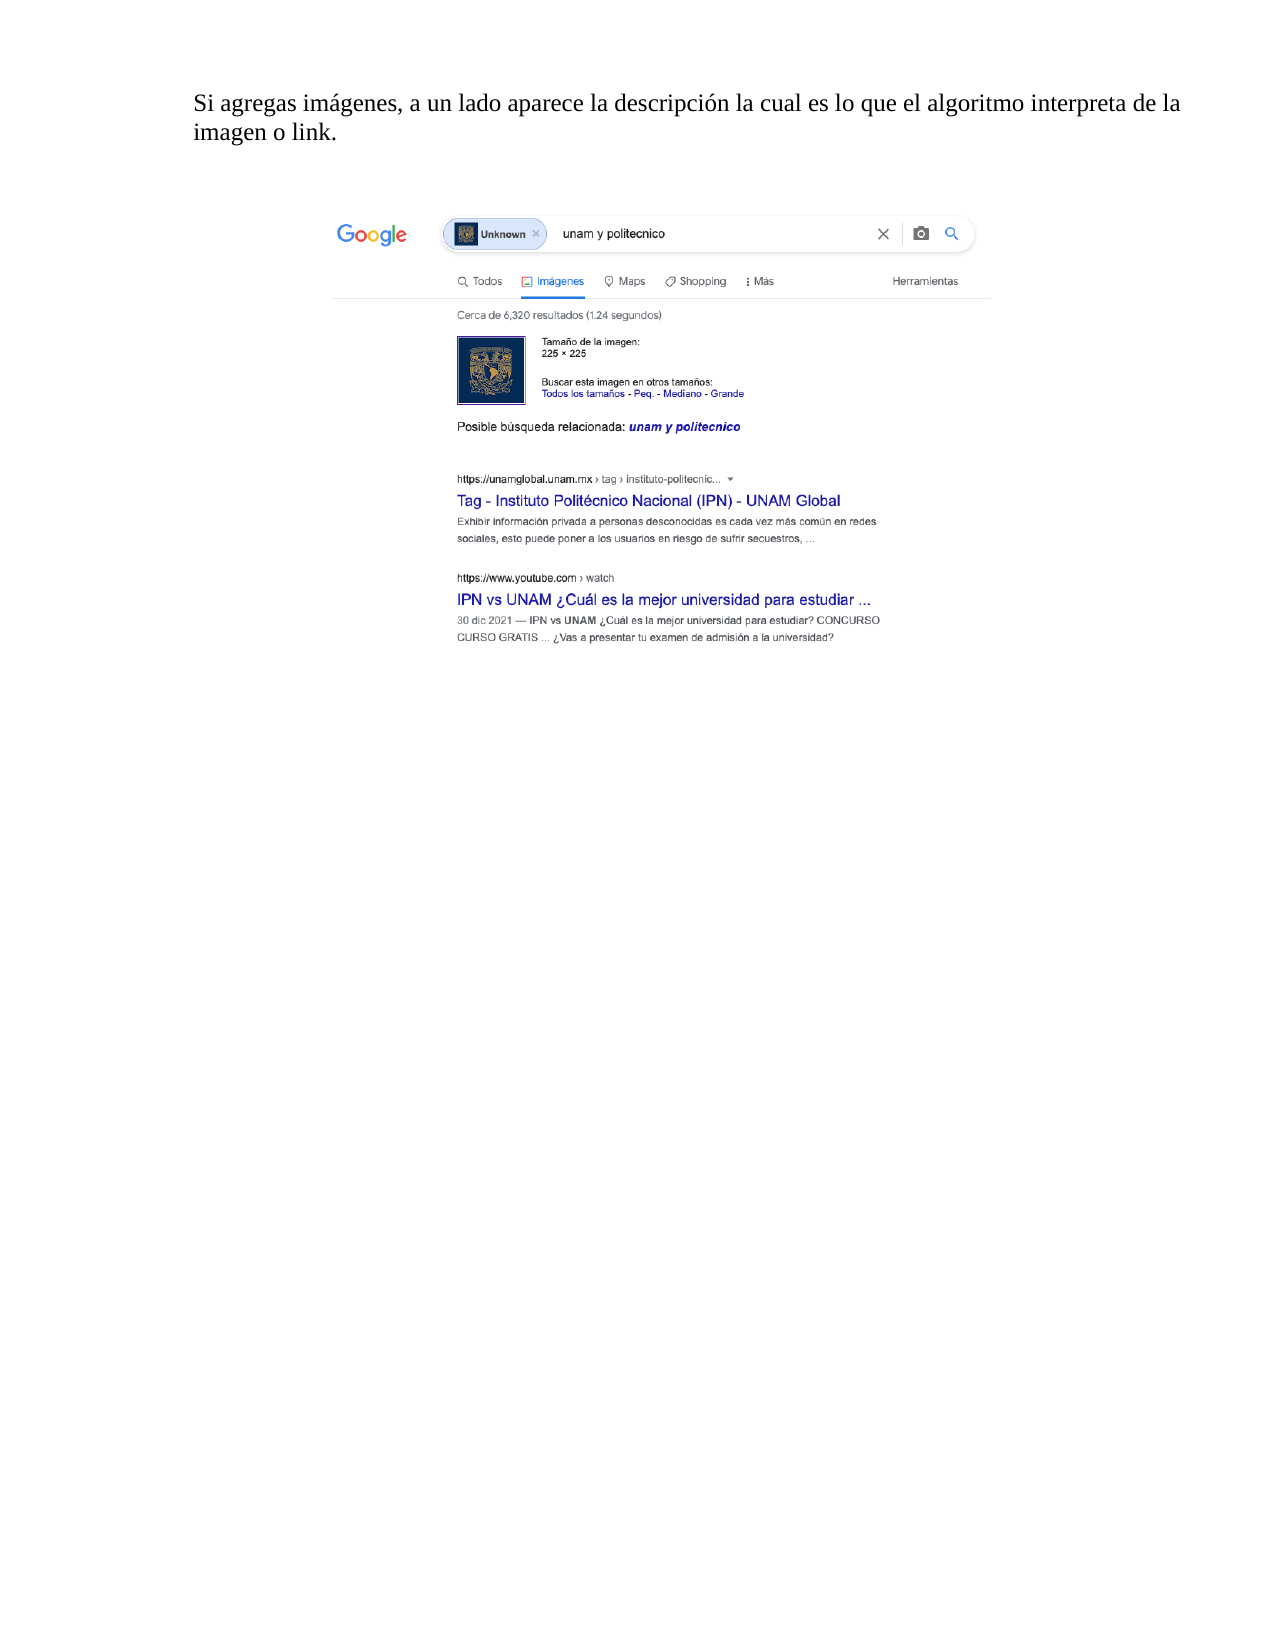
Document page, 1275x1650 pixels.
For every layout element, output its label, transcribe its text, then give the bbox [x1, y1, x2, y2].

list Si agregas imágenes, a un lado aparece la descripción la cual es lo que el algoritmo interpreta de la imagen o link. [193, 88, 1205, 145]
